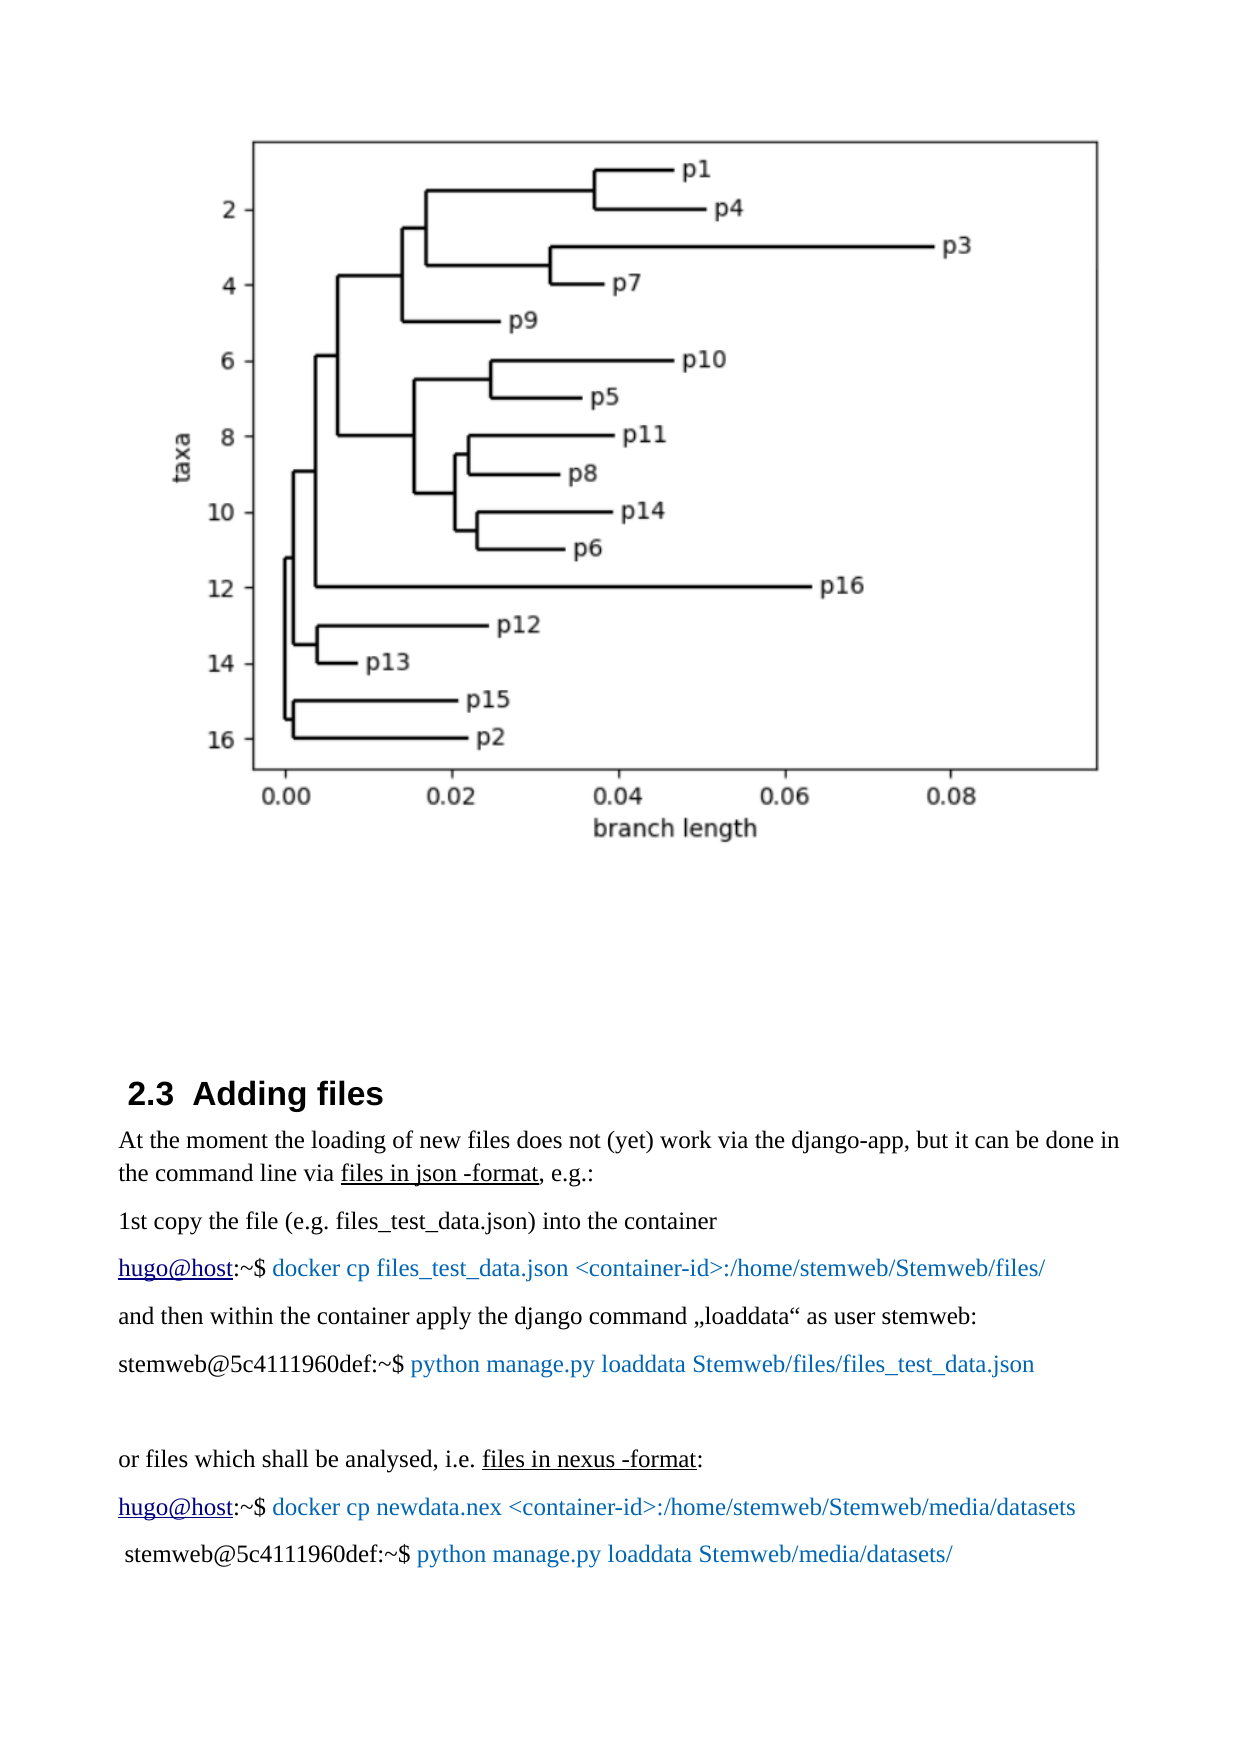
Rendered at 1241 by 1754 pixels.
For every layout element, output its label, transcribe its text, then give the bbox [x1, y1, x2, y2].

text stemweb@5c4111960def:~$ python manage.py loaddata Stemweb/files/files_test_data.json [118, 1349, 1122, 1377]
text 1st copy the file (e.g. files_test_data.json) into the container [118, 1206, 1122, 1235]
text stemweb@5c4111960def:~$ python manage.py loaddata Stemweb/media/datasets/ [118, 1539, 1122, 1568]
text At the moment the loading of new files does not (yet) work via the django-app, but it can be done in the command line via files in json -format, e.g.: [118, 1125, 1122, 1187]
text hugo@host:~$ docker cp files_test_data.json <container-id>:/home/stemweb/Stemweb/files/ [118, 1253, 1122, 1282]
subtitle Adding files [118, 1074, 1122, 1113]
text or files which shall be analysed, i.e. files in nexus -format: [118, 1444, 1122, 1473]
picture [118, 118, 1123, 859]
text hugo@host:~$ docker cp newdata.nex <container-id>:/home/stemweb/Stemweb/media/datasets [118, 1492, 1122, 1520]
text and then within the container apply the django command „loaddata“ as user stemweb: [118, 1301, 1122, 1330]
